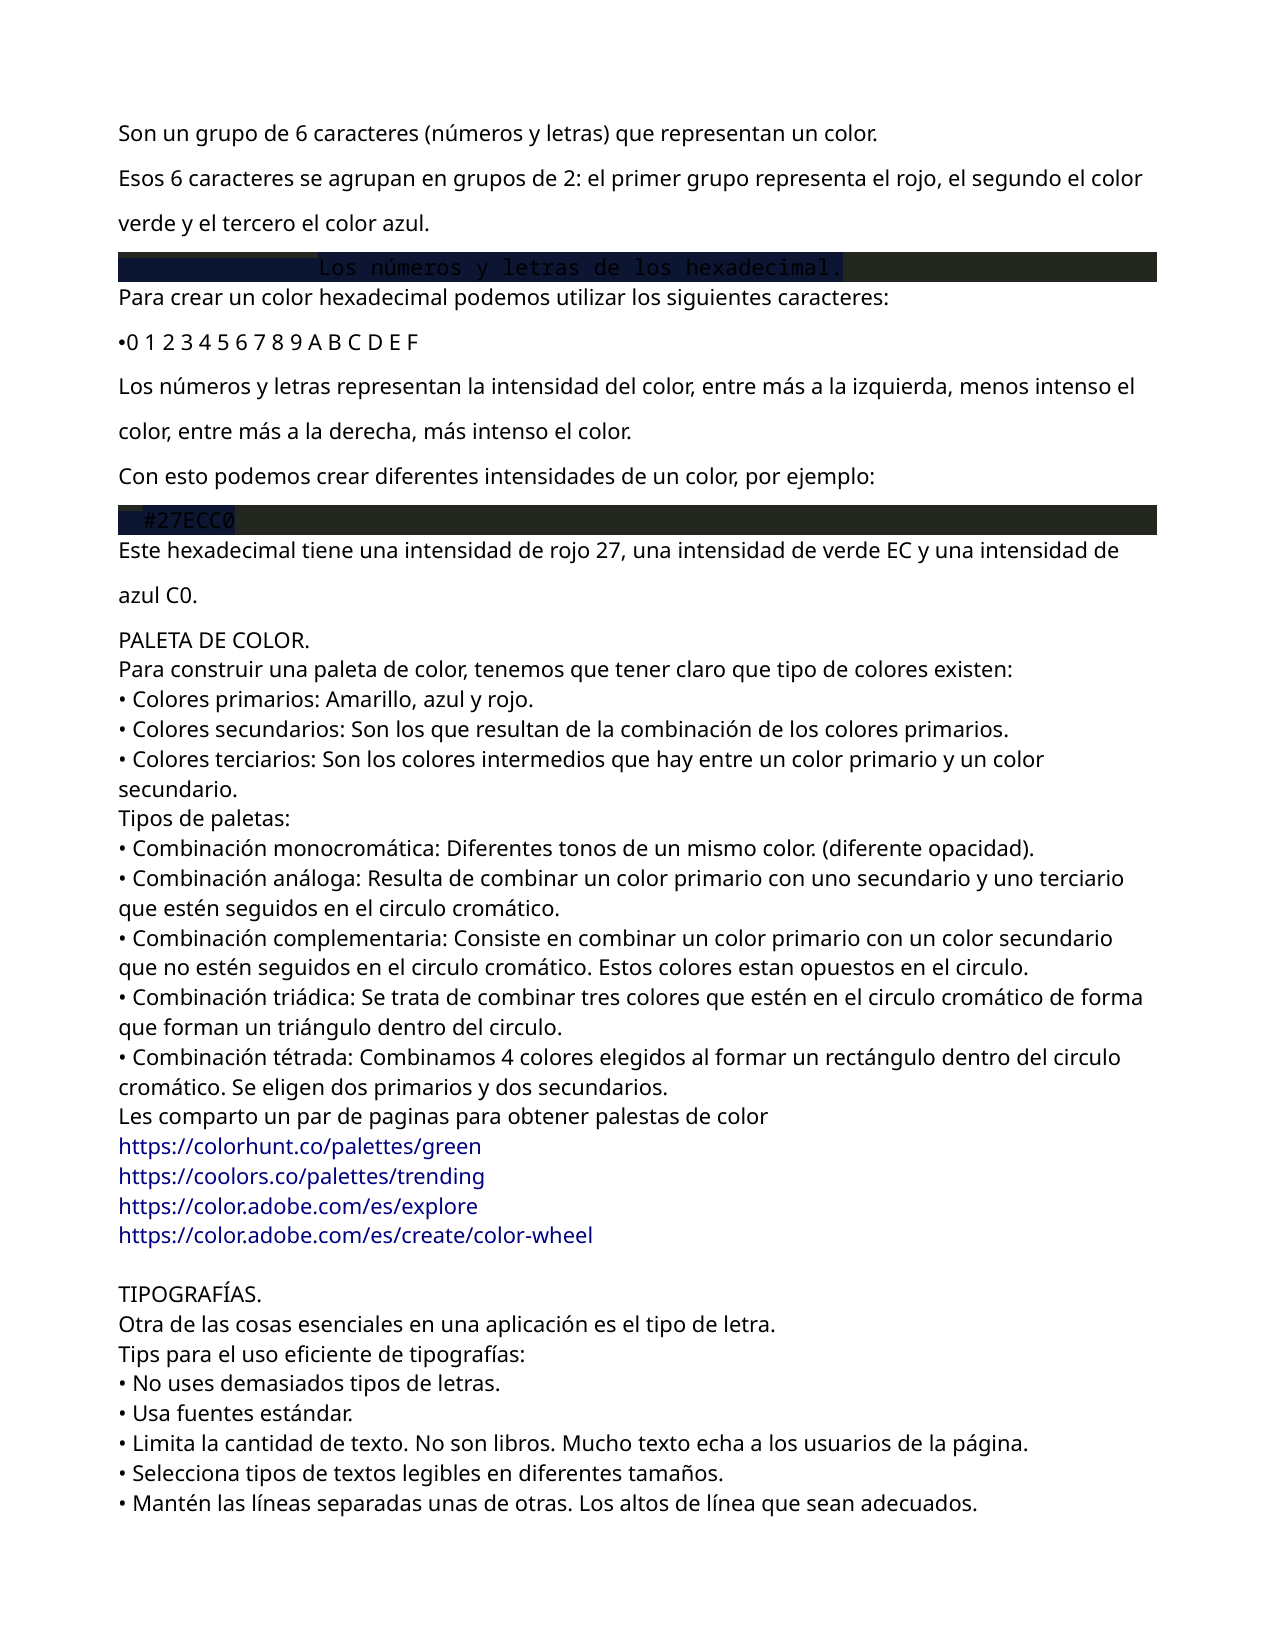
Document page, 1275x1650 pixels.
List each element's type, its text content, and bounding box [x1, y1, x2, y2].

text Para crear un color hexadecimal podemos utilizar los siguientes caracteres: [118, 282, 1157, 312]
text https://colorhunt.co/palettes/green https://coolors.co/palettes/trending [118, 1131, 1157, 1191]
text Son un grupo de 6 caracteres (números y letras) que representan un color. Esos 6 caracteres se agrupan en grupos de 2: el primer grupo representa el rojo, el segundo el color verde y el tercero el color azul. [118, 118, 1157, 237]
text Este hexadecimal tiene una intensidad de rojo 27, una intensidad de verde EC y una intensidad de azul C0. [118, 535, 1157, 610]
list 0 1 2 3 4 5 6 7 8 9 A B C D E F Los números y letras representan la intensidad del color, entre más a la izquierda, menos intenso el color, entre más a la derecha, más intenso el color. Con esto podemos crear diferentes intensidades de un color, por ejemplo: [118, 327, 1157, 491]
text Los números y letras de los hexadecimal. [118, 252, 1157, 282]
text PALETA DE COLOR. Para construir una paleta de color, tenemos que tener claro que tipo de colores existen: • Colores primarios: Amarillo, azul y rojo. • Colores secundarios: Son los que resultan de la combinación de los colores primarios. • Colores terciarios: Son los colores intermedios que hay entre un color primario y un color secundario. Tipos de paletas: • Combinación monocromática: Diferentes tonos de un mismo color. (diferente opacidad). • Combinación análoga: Resulta de combinar un color primario con uno secundario y uno terciario que estén seguidos en el circulo cromático. • Combinación complementaria: Consiste en combinar un color primario con un color secundario que no estén seguidos en el circulo cromático. Estos colores estan opuestos en el circulo. • Combinación triádica: Se trata de combinar tres colores que estén en el circulo cromático de forma que forman un triángulo dentro del circulo. • Combinación tétrada: Combinamos 4 colores elegidos al formar un rectángulo dentro del circulo cromático. Se eligen dos primarios y dos secundarios. [118, 624, 1157, 1101]
list #27ECC0 [118, 505, 1157, 535]
text https://color.adobe.com/es/explore [118, 1191, 1157, 1220]
text Les comparto un par de paginas para obtener palestas de color [118, 1101, 1157, 1131]
text TIPOGRAFÍAS. Otra de las cosas esenciales en una aplicación es el tipo de letra. Tips para el uso eficiente de tipografías: • No uses demasiados tipos de letras. • Usa fuentes estándar. • Limita la cantidad de texto. No son libros. Mucho texto echa a los usuarios de la página. • Selecciona tipos de textos legibles en diferentes tamaños. • Mantén las líneas separadas unas de otras. Los altos de línea que sean adecuados. [118, 1279, 1157, 1517]
text https://color.adobe.com/es/create/color-wheel [118, 1220, 1157, 1250]
